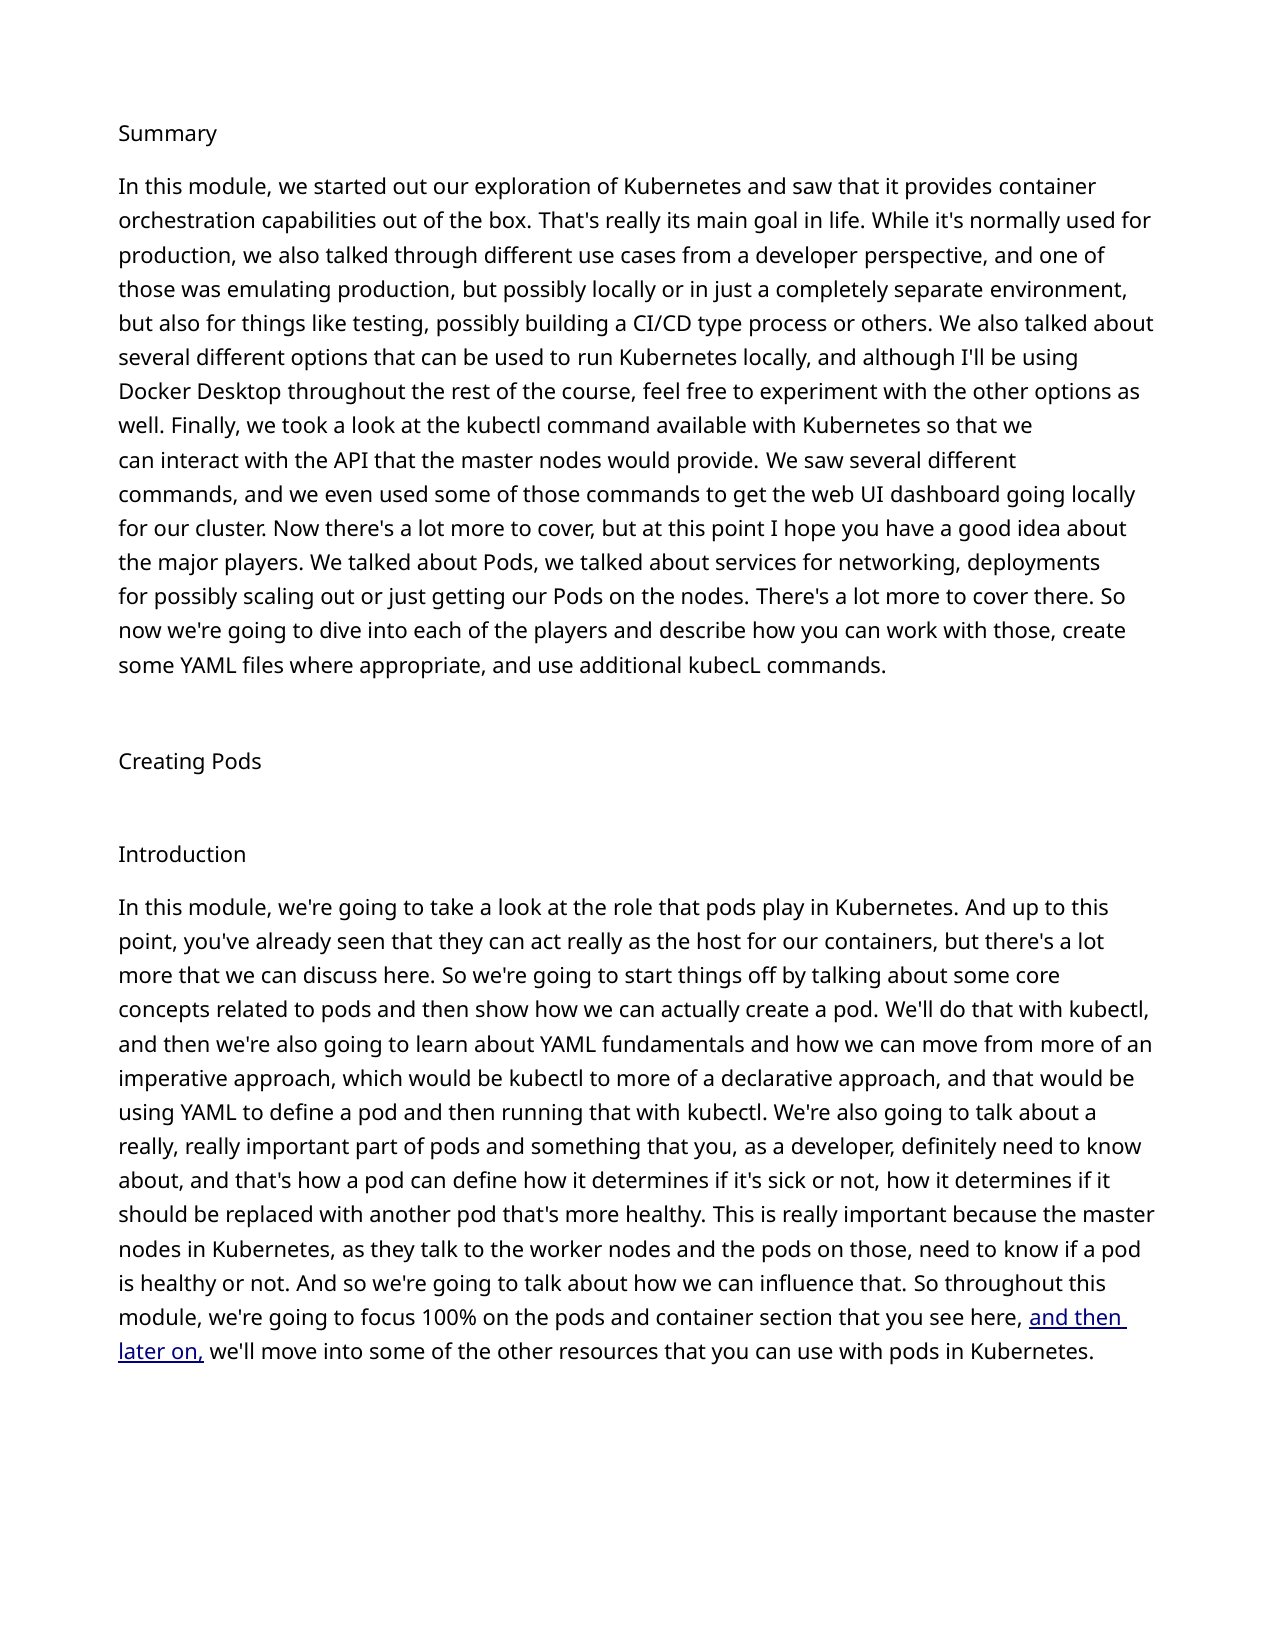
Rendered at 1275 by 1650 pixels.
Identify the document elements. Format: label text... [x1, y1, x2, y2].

subtitle Creating Pods [118, 746, 1157, 776]
text In this module, we're going to take a look at the role that pods play in Kubernetes. And up to this point, you've already seen that they can act really as the host for our containers, but there's a lot more that we can discuss here. So we're going to start things off by talking about some core concepts related to pods and then show how we can actually create a pod. We'll do that with kubectl, and then we're also going to learn about YAML fundamentals and how we can move from more of an imperative approach, which would be kubectl to more of a declarative approach, and that would be using YAML to define a pod and then running that with kubectl. We're also going to talk about a really, really important part of pods and something that you, as a developer, definitely need to know about, and that's how a pod can define how it determines if it's sick or not, how it determines if it should be replaced with another pod that's more healthy. This is really important because the master nodes in Kubernetes, as they talk to the worker nodes and the pods on those, need to know if a pod is healthy or not. And so we're going to talk about how we can influence that. So throughout this module, we're going to focus 100% on the pods and container section that you see here, and then later on, we'll move into some of the other resources that you can use with pods in Kubernetes. [118, 892, 1157, 1366]
subtitle Summary [118, 118, 1157, 148]
subtitle Introduction [118, 839, 1157, 868]
text In this module, we started out our exploration of Kubernetes and saw that it provides container orchestration capabilities out of the box. That's really its main goal in life. While it's normally used for production, we also talked through different use cases from a developer perspective, and one of those was emulating production, but possibly locally or in just a completely separate environment, but also for things like testing, possibly building a CI/CD type process or others. We also talked about several different options that can be used to run Kubernetes locally, and although I'll be using Docker Desktop throughout the rest of the course, feel free to experiment with the other options as well. Finally, we took a look at the kubectl command available with Kubernetes so that we can interact with the API that the master nodes would provide. We saw several different commands, and we even used some of those commands to get the web UI dashboard going locally for our cluster. Now there's a lot more to cover, but at this point I hope you have a good idea about the major players. We talked about Pods, we talked about services for networking, deployments for possibly scaling out or just getting our Pods on the nodes. There's a lot more to cover there. So now we're going to dive into each of the players and describe how you can work with those, create some YAML files where appropriate, and use additional kubecL commands. [118, 171, 1157, 679]
